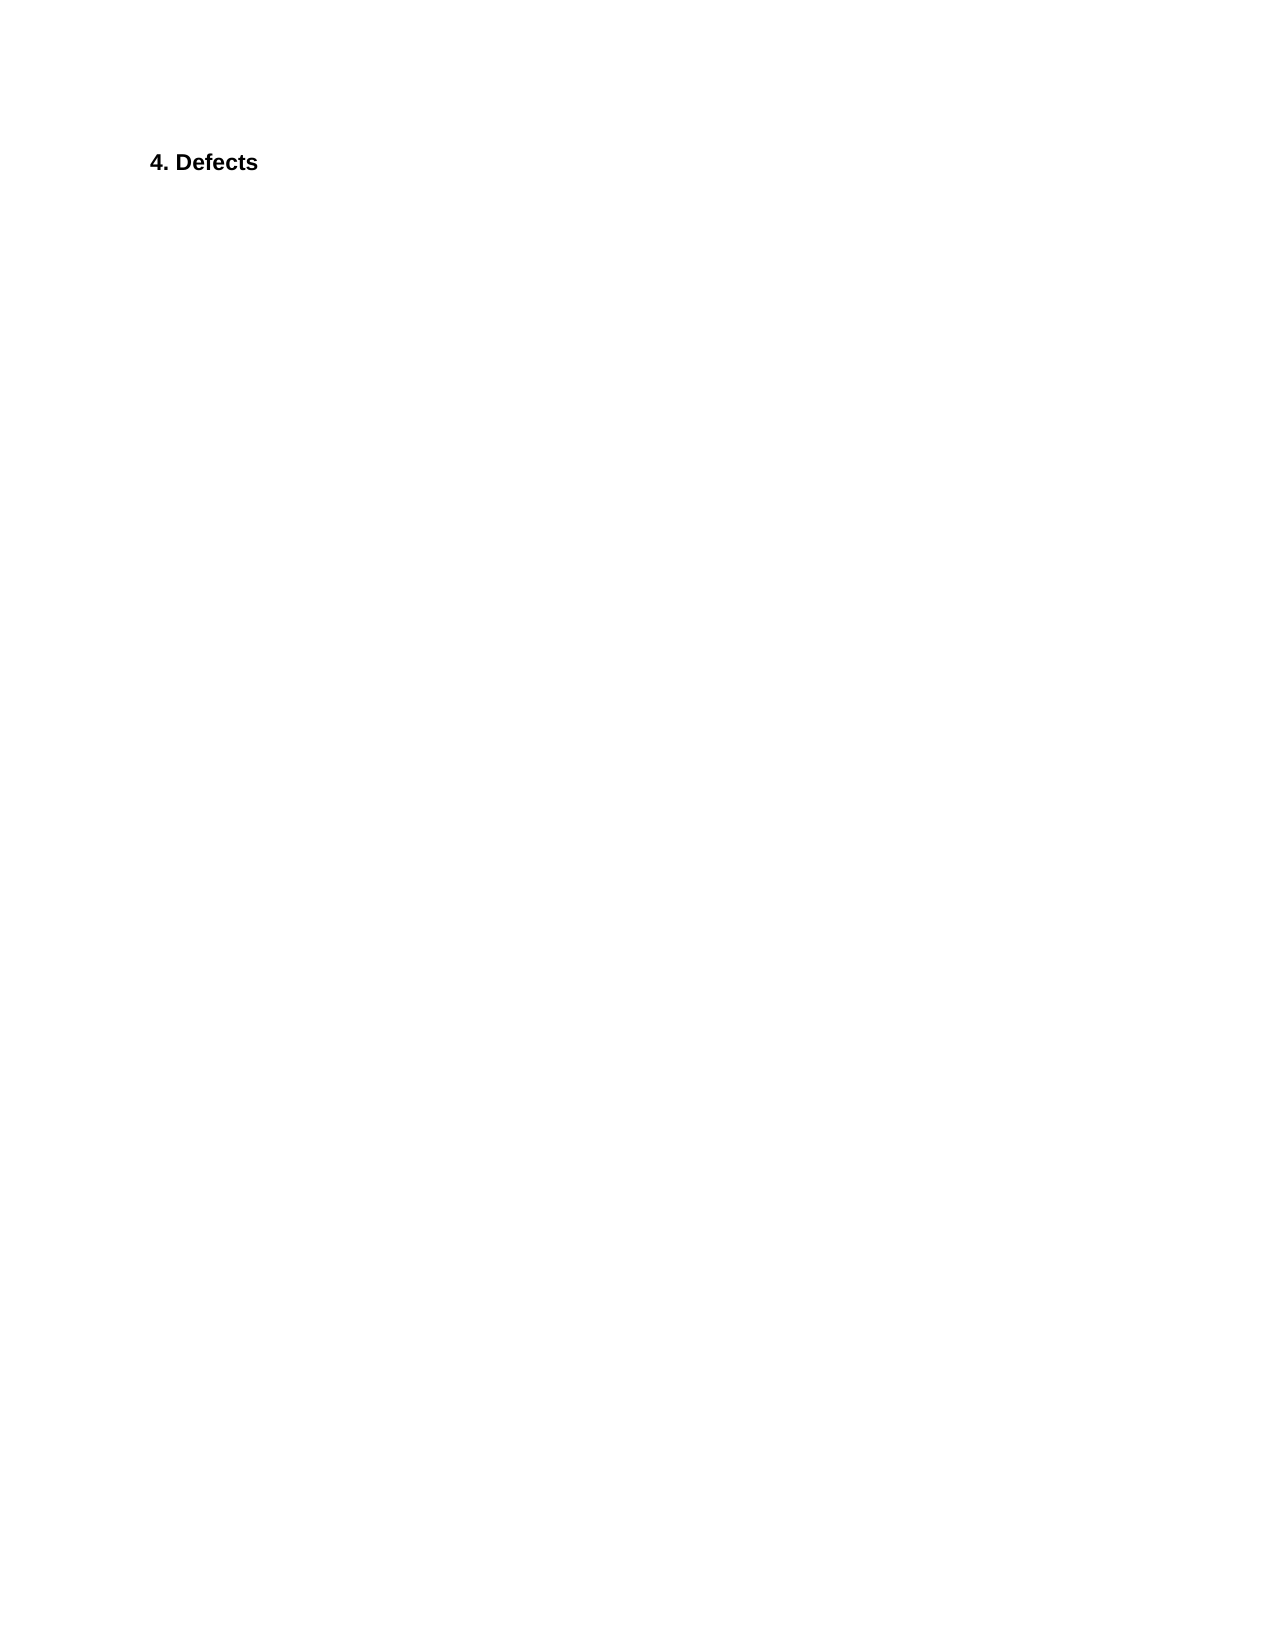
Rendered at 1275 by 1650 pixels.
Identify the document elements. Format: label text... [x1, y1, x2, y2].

text 4. Defects [150, 150, 1125, 176]
